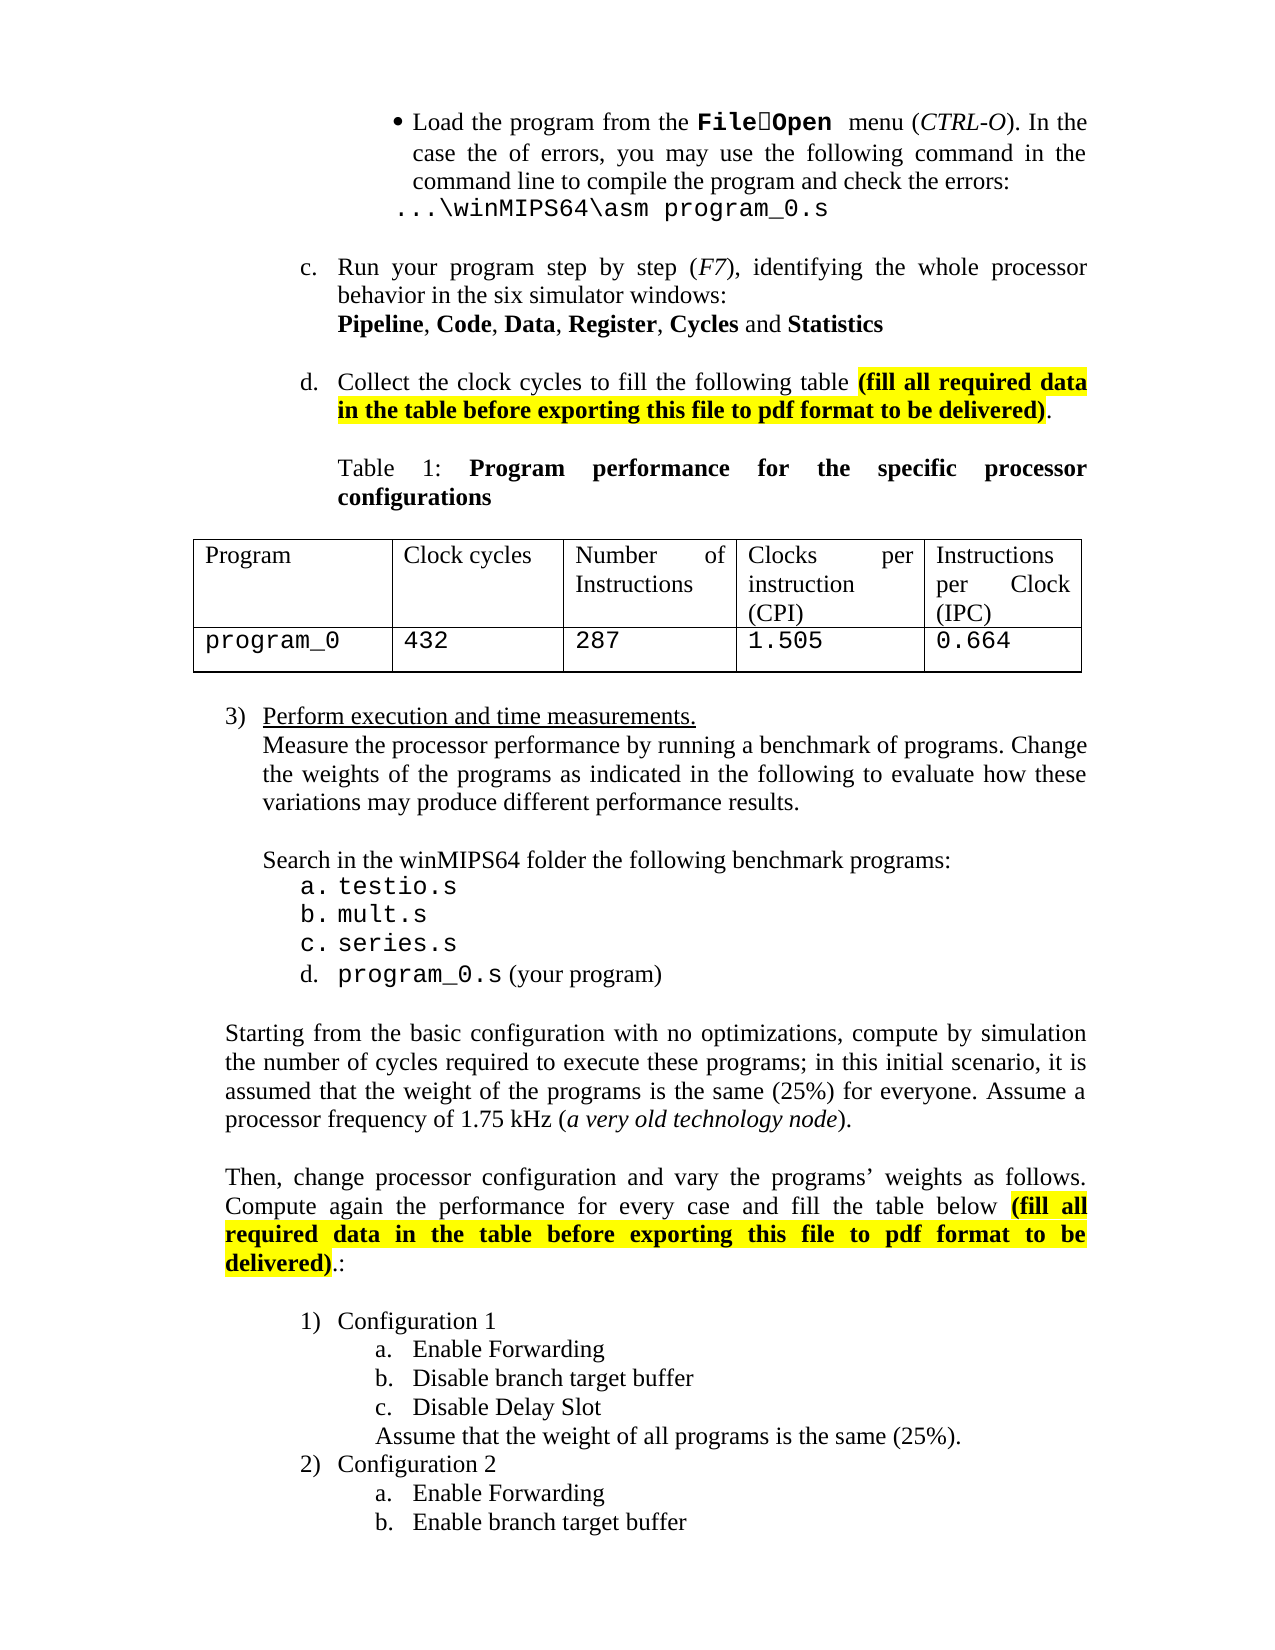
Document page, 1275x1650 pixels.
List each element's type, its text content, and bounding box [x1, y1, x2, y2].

list Disable branch target buffer [375, 1363, 1087, 1392]
table_header Clock cycles [393, 540, 563, 627]
list mult.s [300, 902, 1087, 930]
list Disable Delay Slot [375, 1392, 1087, 1421]
text ...\winMIPS64\asm program_0.s [394, 195, 1087, 223]
table_header Number of Instructions [564, 540, 736, 627]
list Perform execution and time measurements. [225, 701, 1087, 730]
table_header Instructions per Clock (IPC) [925, 540, 1081, 627]
text Assume that the weight of all programs is the same (25%). [375, 1421, 1087, 1449]
list Collect the clock cycles to fill the following table (fill all required data in the table before exporting this file to pdf format to be delivered). [300, 367, 1087, 424]
table_cell 432 [393, 628, 563, 671]
text Pipeline, Code, Data, Register, Cycles and Statistics [337, 309, 1087, 338]
text Then, change processor configuration and vary the programs’ weights as follows. Compute again the performance for every case and fill the table below (fill all required data in the table before exporting this file to pdf format to be delivered).: [225, 1162, 1087, 1277]
list Configuration 2 [300, 1449, 1087, 1478]
list program_0.s (your program) [300, 959, 1087, 989]
list Load the program from the FileOpen menu (CTRL-O). In the case the of errors, you may use the following command in the command line to compile the program and check the errors: [394, 103, 1087, 195]
table_cell 0.664 [925, 628, 1081, 671]
text Starting from the basic configuration with no optimizations, compute by simulation the number of cycles required to execute these programs; in this initial scenario, it is assumed that the weight of the programs is the same (25%) for everyone. Assume a processor frequency of 1.75 kHz (a very old technology node). [225, 1018, 1087, 1133]
list Enable branch target buffer [375, 1507, 1087, 1536]
list testio.s [300, 874, 1087, 902]
list Enable Forwarding [375, 1334, 1087, 1363]
table_header Clocks per instruction (CPI) [737, 540, 924, 627]
text Search in the winMIPS64 folder the following benchmark programs: [262, 845, 1087, 874]
list series.s [300, 930, 1087, 959]
table_cell program_0 [194, 628, 392, 671]
table_cell 287 [564, 628, 736, 671]
text Table 1: Program performance for the specific processor configurations [337, 453, 1087, 511]
list Run your program step by step (F7), identifying the whole processor behavior in the six simulator windows: [300, 252, 1087, 309]
list Enable Forwarding [375, 1478, 1087, 1507]
table_cell 1.505 [737, 628, 924, 671]
table_header Program [194, 540, 392, 627]
text Measure the processor performance by running a benchmark of programs. Change the weights of the programs as indicated in the following to evaluate how these variations may produce different performance results. [262, 730, 1087, 816]
list Configuration 1 [300, 1306, 1087, 1334]
